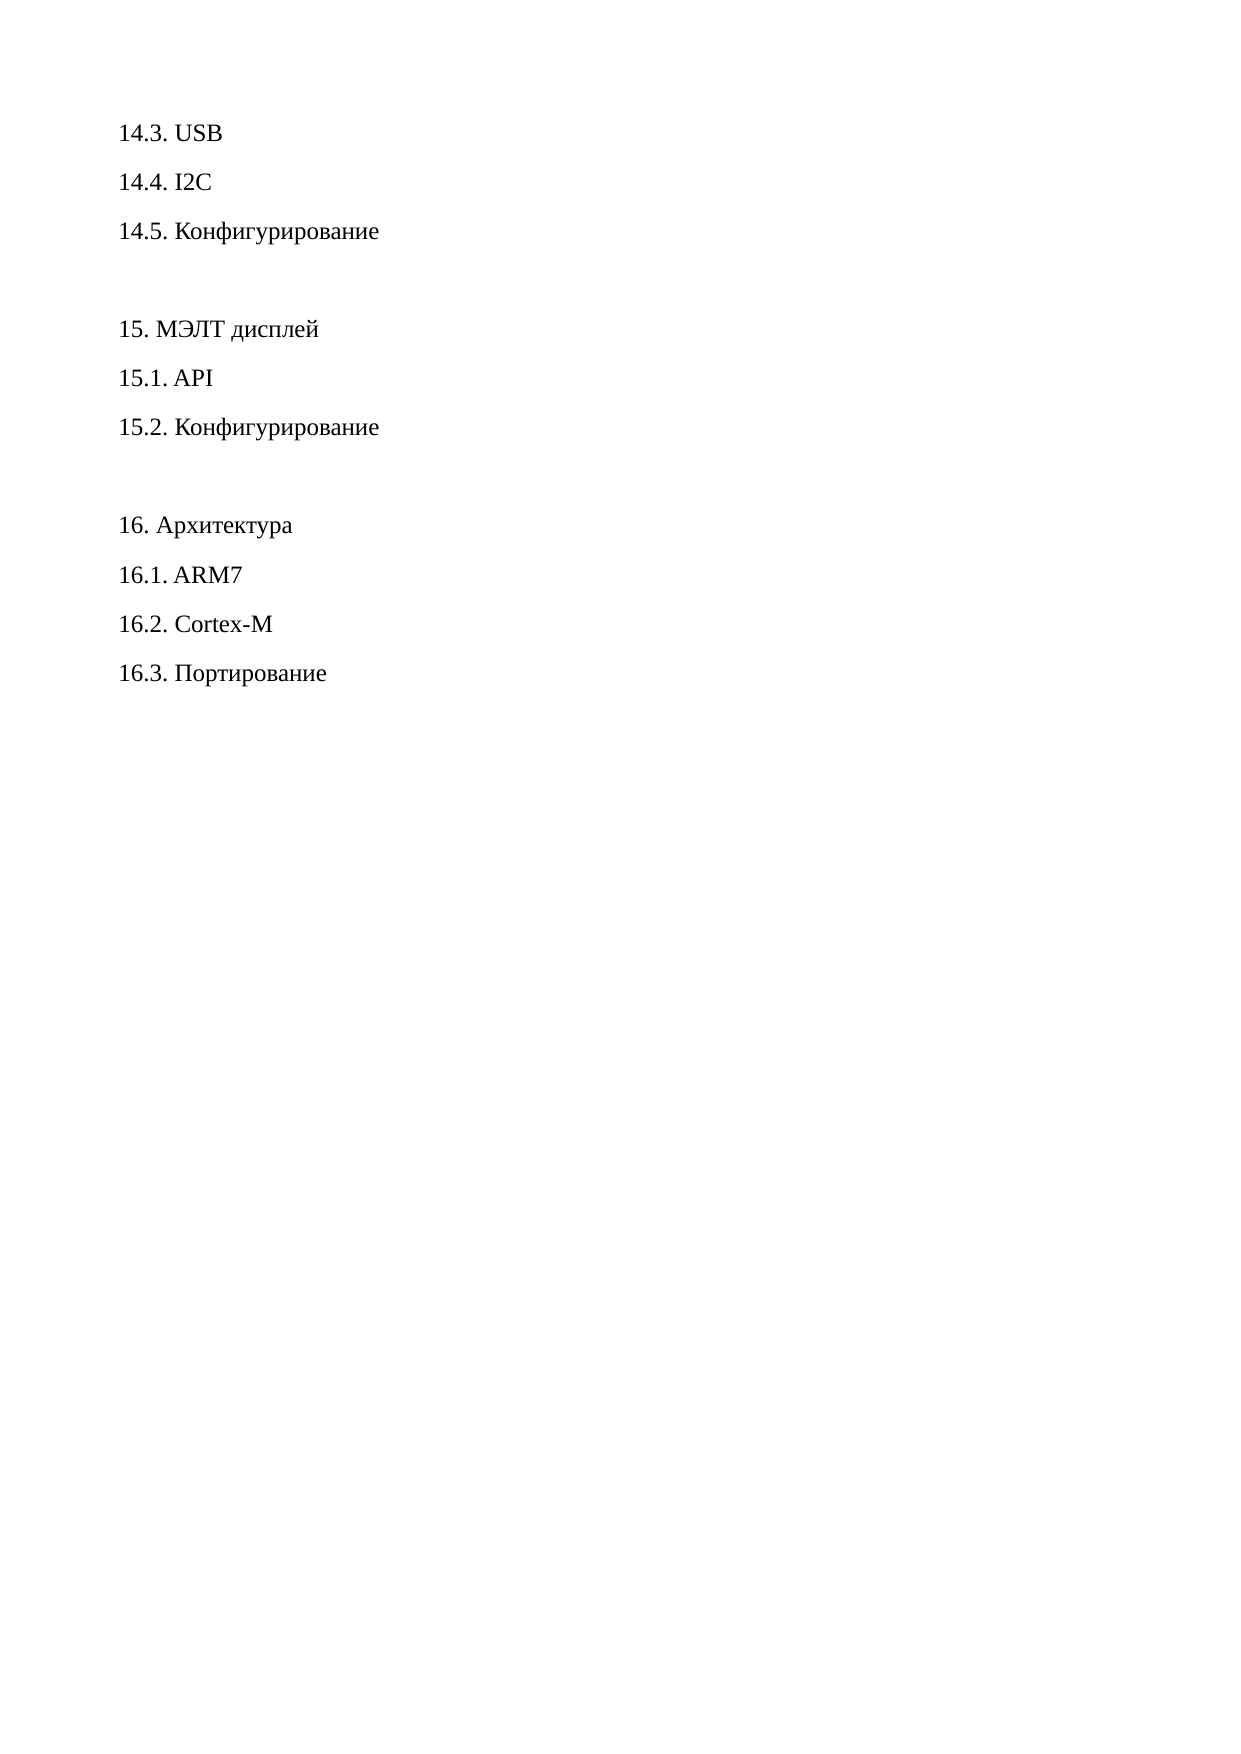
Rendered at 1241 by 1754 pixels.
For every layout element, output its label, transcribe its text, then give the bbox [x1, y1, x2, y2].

text 16.2. Cortex-M [118, 609, 1122, 637]
text 15.1. API [118, 363, 1122, 392]
text 14.4. I2C [118, 167, 1122, 196]
text 15.2. Конфигурирование [118, 412, 1122, 441]
text 16.3. Портирование [118, 658, 1122, 687]
text 14.5. Конфигурирование [118, 216, 1122, 245]
text 14.3. USB [118, 118, 1122, 147]
text 15. МЭЛТ дисплей [118, 314, 1122, 343]
text 16.1. ARM7 [118, 560, 1122, 588]
text 16. Архитектура [118, 511, 1122, 539]
